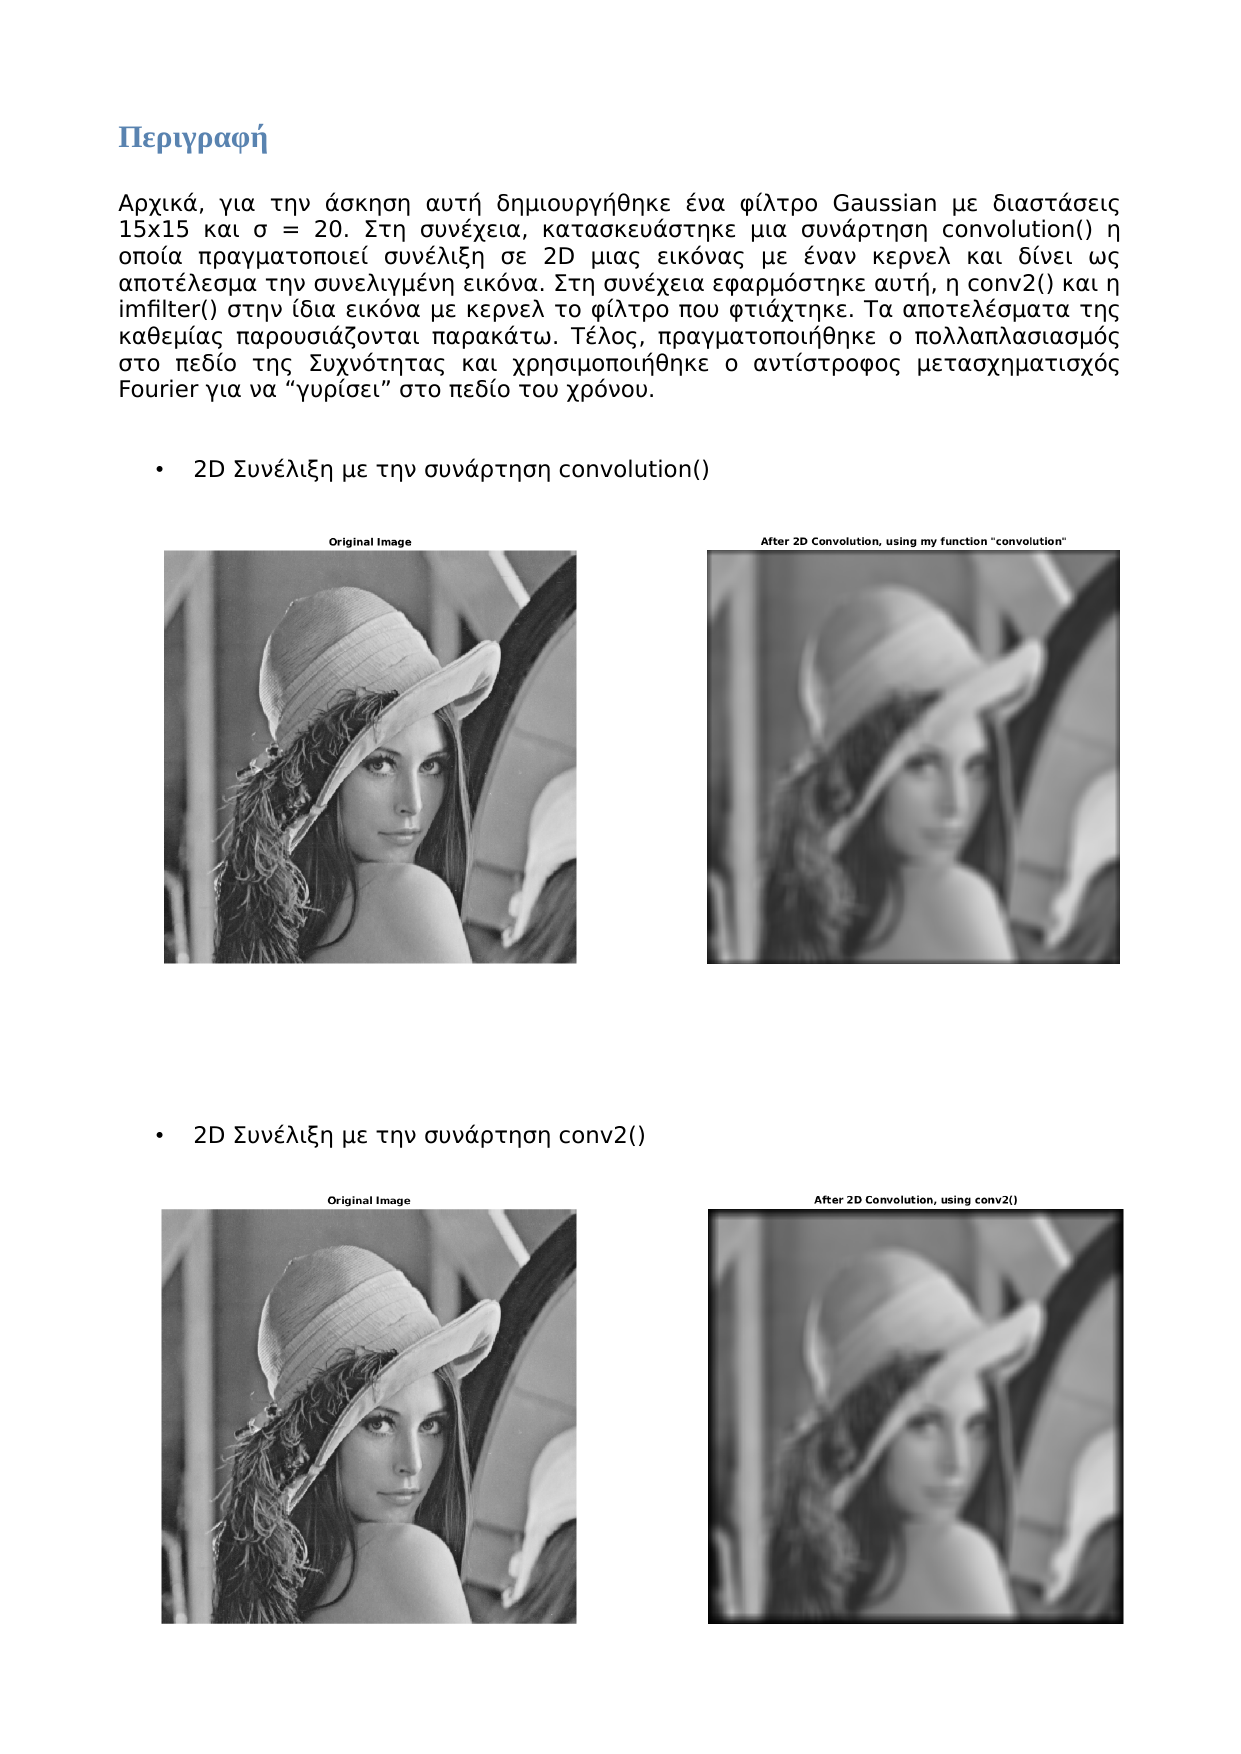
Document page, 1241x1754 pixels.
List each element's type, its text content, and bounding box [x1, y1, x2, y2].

text Αρχικά, για την άσκηση αυτή δημιουργήθηκε ένα φίλτρο Gaussian με διαστάσεις 15x15 και σ = 20. Στη συνέχεια, κατασκευάστηκε μια συνάρτηση convolution() η οποία πραγματοποιεί συνέλιξη σε 2D μιας εικόνας με έναν κερνελ και δίνει ως αποτέλεσμα την συνελιγμένη εικόνα. Στη συνέχεια εφαρμόστηκε αυτή, η conv2() και η imfilter() στην ίδια εικόνα με κερνελ το φίλτρο που φτιάχτηκε. Τα αποτελέσματα της καθεμίας παρουσιάζονται παρακάτω. Τέλος, πραγματοποιήθηκε ο πολλαπλασιασμός στο πεδίο της Συχνότητας και χρησιμοποιήθηκε o αντίστροφος μετασχηματισχός Fourier για να “γυρίσει” στο πεδίο του χρόνου. [118, 190, 1122, 403]
picture [3, 448, 1237, 1088]
text Περιγραφή [118, 118, 1122, 154]
picture [0, 1106, 1241, 1749]
